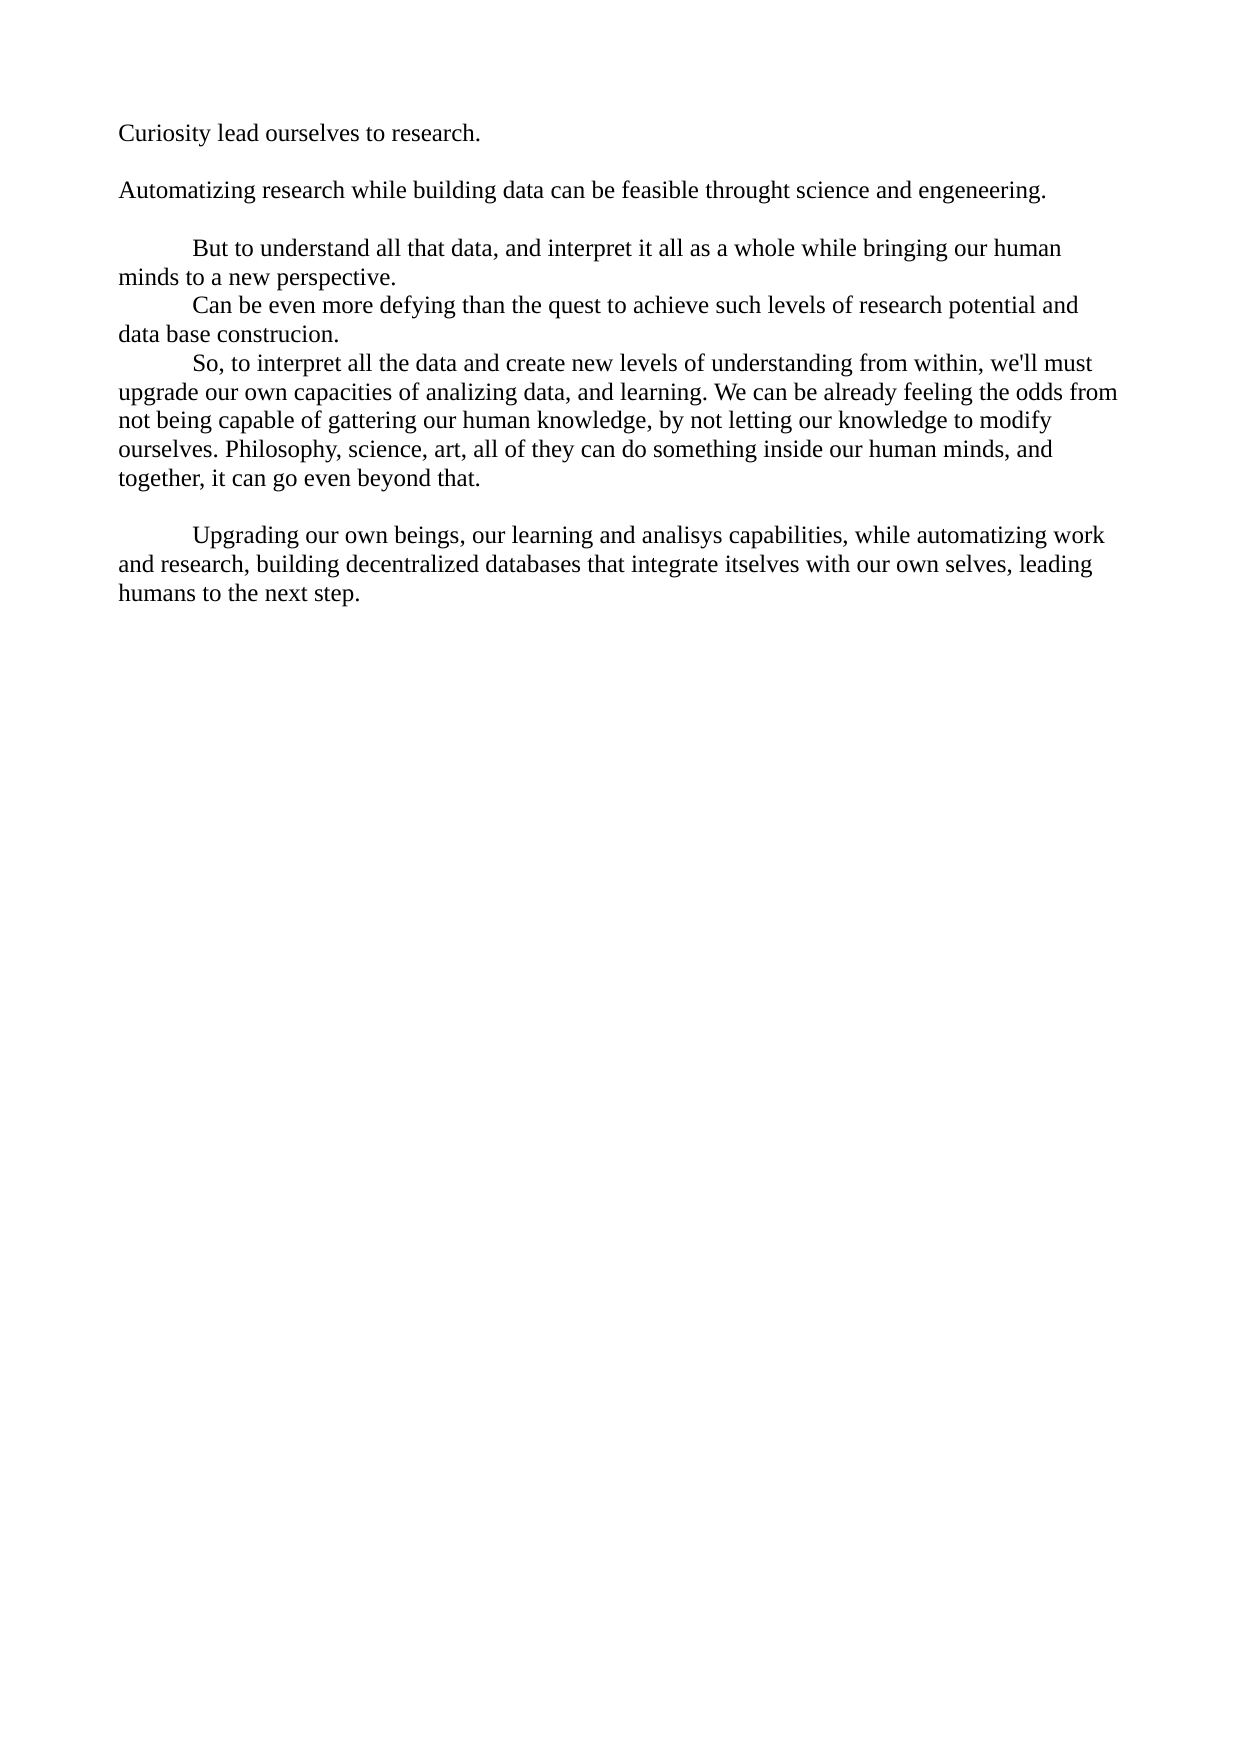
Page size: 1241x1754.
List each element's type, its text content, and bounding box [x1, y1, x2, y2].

text Upgrading our own beings, our learning and analisys capabilities, while automatizing work and research, building decentralized databases that integrate itselves with our own selves, leading humans to the next step. [118, 521, 1122, 607]
text Can be even more defying than the quest to achieve such levels of research potential and data base construcion. [118, 291, 1122, 348]
text Curiosity lead ourselves to research. [118, 118, 1122, 147]
text But to understand all that data, and interpret it all as a whole while bringing our human minds to a new perspective. [118, 233, 1122, 291]
text Automatizing research while building data can be feasible throught science and engeneering. [118, 176, 1122, 204]
text So, to interpret all the data and create new levels of understanding from within, we'll must upgrade our own capacities of analizing data, and learning. We can be already feeling the odds from not being capable of gattering our human knowledge, by not letting our knowledge to modify ourselves. Philosophy, science, art, all of they can do something inside our human minds, and together, it can go even beyond that. [118, 348, 1122, 492]
